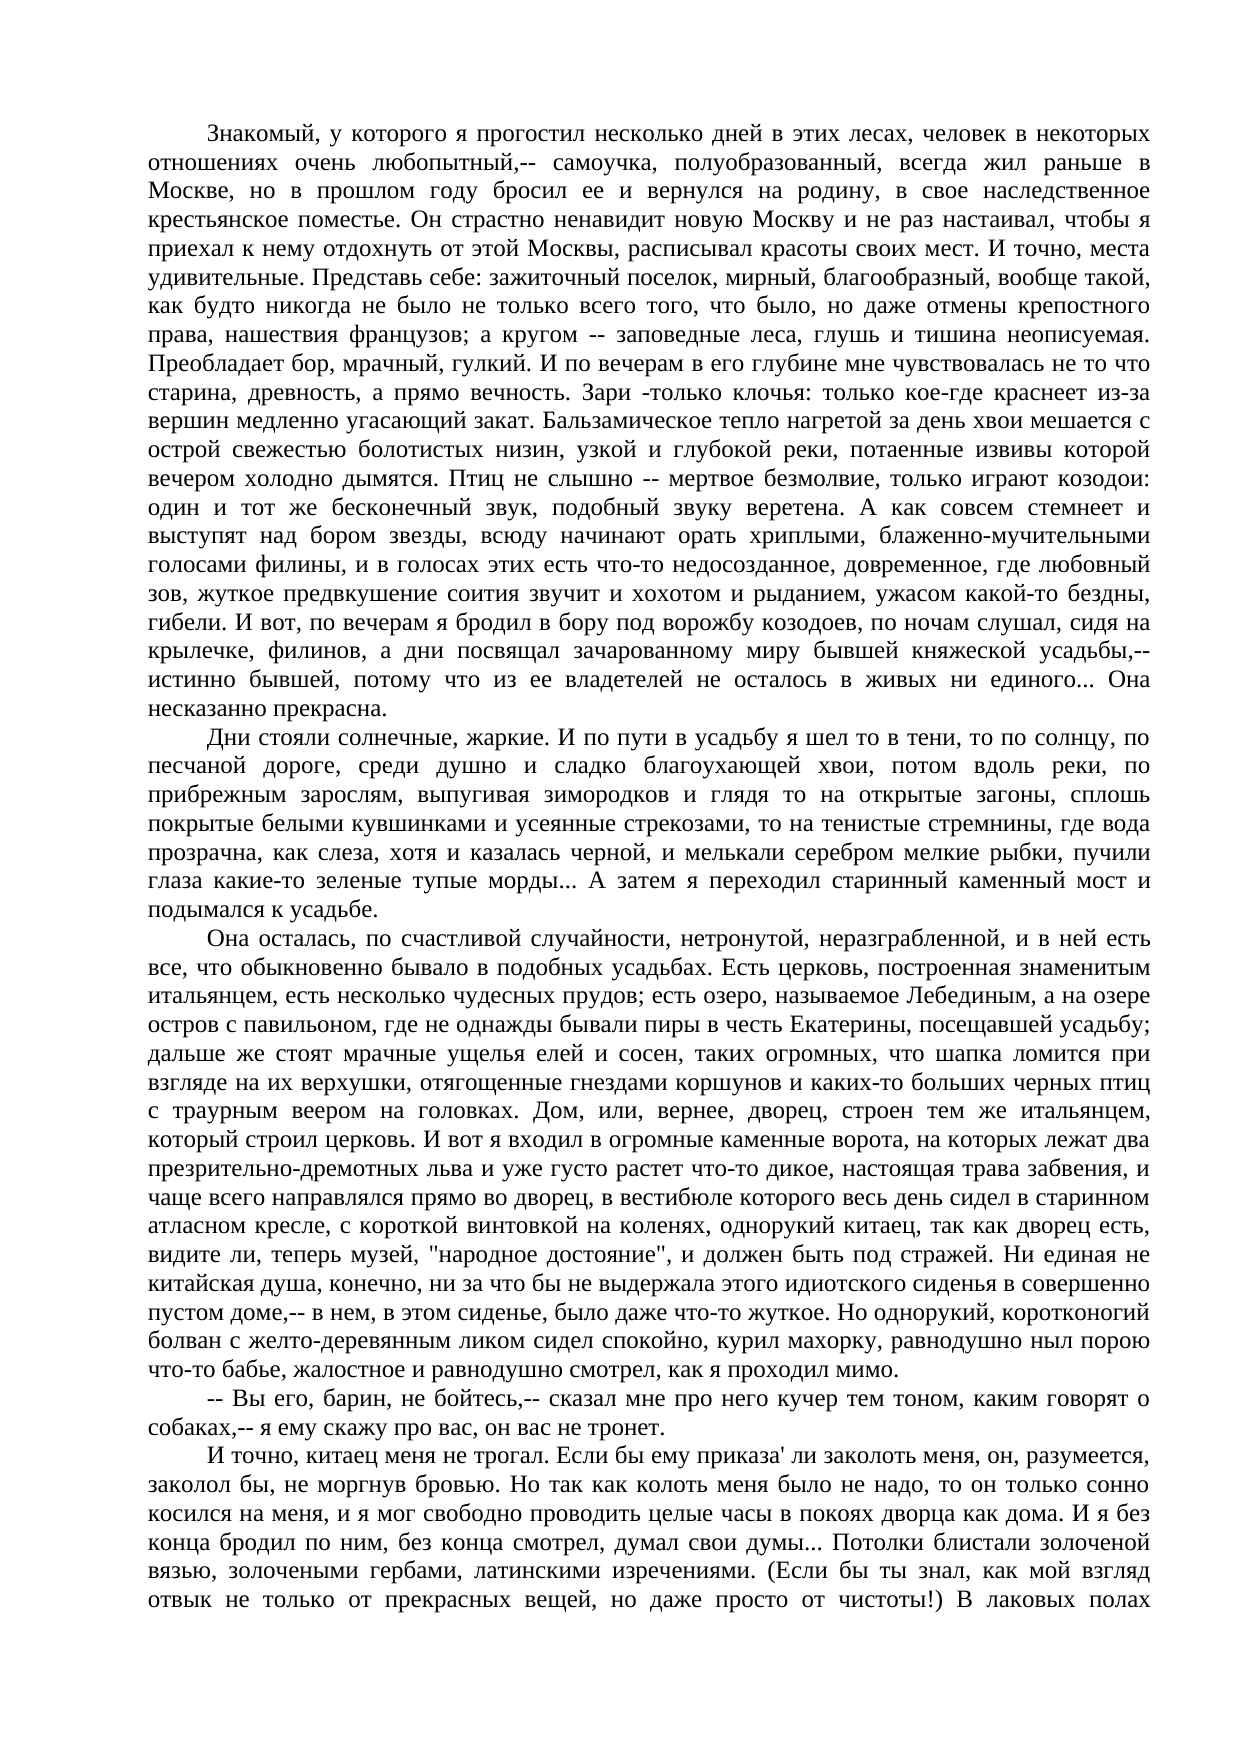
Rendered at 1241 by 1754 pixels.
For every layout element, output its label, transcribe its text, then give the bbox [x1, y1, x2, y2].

text Она осталась, по счастливой случайности, нетронутой, неразграбленной, и в ней есть все, что обыкновенно бывало в подобных усадьбах. Есть церковь, построенная знаменитым итальянцем, есть несколько чудесных прудов; есть озеро, называемое Лебединым, а на озере остров с павильоном, где не однажды бывали пиры в честь Екатерины, посещавшей усадьбу; дальше же стоят мрачные ущелья елей и сосен, таких огромных, что шапка ломится при взгляде на их верхушки, отягощенные гнездами коршунов и каких-то больших черных птиц с траурным веером на головках. Дом, или, вернее, дворец, строен тем же итальянцем, который строил церковь. И вот я входил в огромные каменные ворота, на которых лежат два презрительно-дремотных льва и уже густо растет что-то дикое, настоящая трава забвения, и чаще всего направлялся прямо во дворец, в вестибюле которого весь день сидел в старинном атласном кресле, с короткой винтовкой на коленях, однорукий китаец, так как дворец есть, видите ли, теперь музей, "народное достояние", и должен быть под стражей. Ни единая не китайская душа, конечно, ни за что бы не выдержала этого идиотского сиденья в совершенно пустом доме,-- в нем, в этом сиденье, было даже что-то жуткое. Но однорукий, коротконогий болван с желто-деревянным ликом сидел спокойно, курил махорку, равнодушно ныл порою что-то бабье, жалостное и равнодушно смотрел, как я проходил мимо. [148, 923, 1152, 1383]
text -- Вы его, барин, не бойтесь,-- сказал мне про него кучер тем тоном, каким говорят о собаках,-- я ему скажу про вас, он вас не тронет. [148, 1383, 1152, 1441]
text Знакомый, у которого я прогостил несколько дней в этих лесах, человек в некоторых отношениях очень любопытный,-- самоучка, полуобразованный, всегда жил раньше в Москве, но в прошлом году бросил ее и вернулся на родину, в свое наследственное крестьянское поместье. Он страстно ненавидит новую Москву и не раз настаивал, чтобы я приехал к нему отдохнуть от этой Москвы, расписывал красоты своих мест. И точно, места удивительные. Представь себе: зажиточный поселок, мирный, благообразный, вообще такой, как будто никогда не было не только всего того, что было, но даже отмены крепостного права, нашествия французов; а кругом -- заповедные леса, глушь и тишина неописуемая. Преобладает бор, мрачный, гулкий. И по вечерам в его глубине мне чувствовалась не то что старина, древность, а прямо вечность. Зари -только клочья: только кое-где краснеет из-за вершин медленно угасающий закат. Бальзамическое тепло нагретой за день хвои мешается с острой свежестью болотистых низин, узкой и глубокой реки, потаенные извивы которой вечером холодно дымятся. Птиц не слышно -- мертвое безмолвие, только играют козодои: один и тот же бесконечный звук, подобный звуку веретена. А как совсем стемнеет и выступят над бором звезды, всюду начинают орать хриплыми, блаженно-мучительными голосами филины, и в голосах этих есть что-то недосозданное, довременное, где любовный зов, жуткое предвкушение соития звучит и хохотом и рыданием, ужасом какой-то бездны, гибели. И вот, по вечерам я бродил в бору под ворожбу козодоев, по ночам слушал, сидя на крылечке, филинов, а дни посвящал зачарованному миру бывшей княжеской усадьбы,-- истинно бывшей, потому что из ее владетелей не осталось в живых ни единого... Она несказанно прекрасна. [148, 118, 1152, 722]
text Дни стояли солнечные, жаркие. И по пути в усадьбу я шел то в тени, то по солнцу, по песчаной дороге, среди душно и сладко благоухающей хвои, потом вдоль реки, по прибрежным зарослям, выпугивая зимородков и глядя то на открытые загоны, сплошь покрытые белыми кувшинками и усеянные стрекозами, то на тенистые стремнины, где вода прозрачна, как слеза, хотя и казалась черной, и мелькали серебром мелкие рыбки, пучили глаза какие-то зеленые тупые морды... А затем я переходил старинный каменный мост и подымался к усадьбе. [148, 722, 1152, 923]
text И точно, китаец меня не трогал. Если бы ему приказа' ли заколоть меня, он, разумеется, заколол бы, не моргнув бровью. Но так как колоть меня было не надо, то он только сонно косился на меня, и я мог свободно проводить целые часы в покоях дворца как дома. И я без конца бродил по ним, без конца смотрел, думал свои думы... Потолки блистали золоченой вязью, золочеными гербами, латинскими изречениями. (Если бы ты знал, как мой взгляд отвык не только от прекрасных вещей, но даже просто от чистоты!) В лаковых полах [148, 1441, 1152, 1613]
